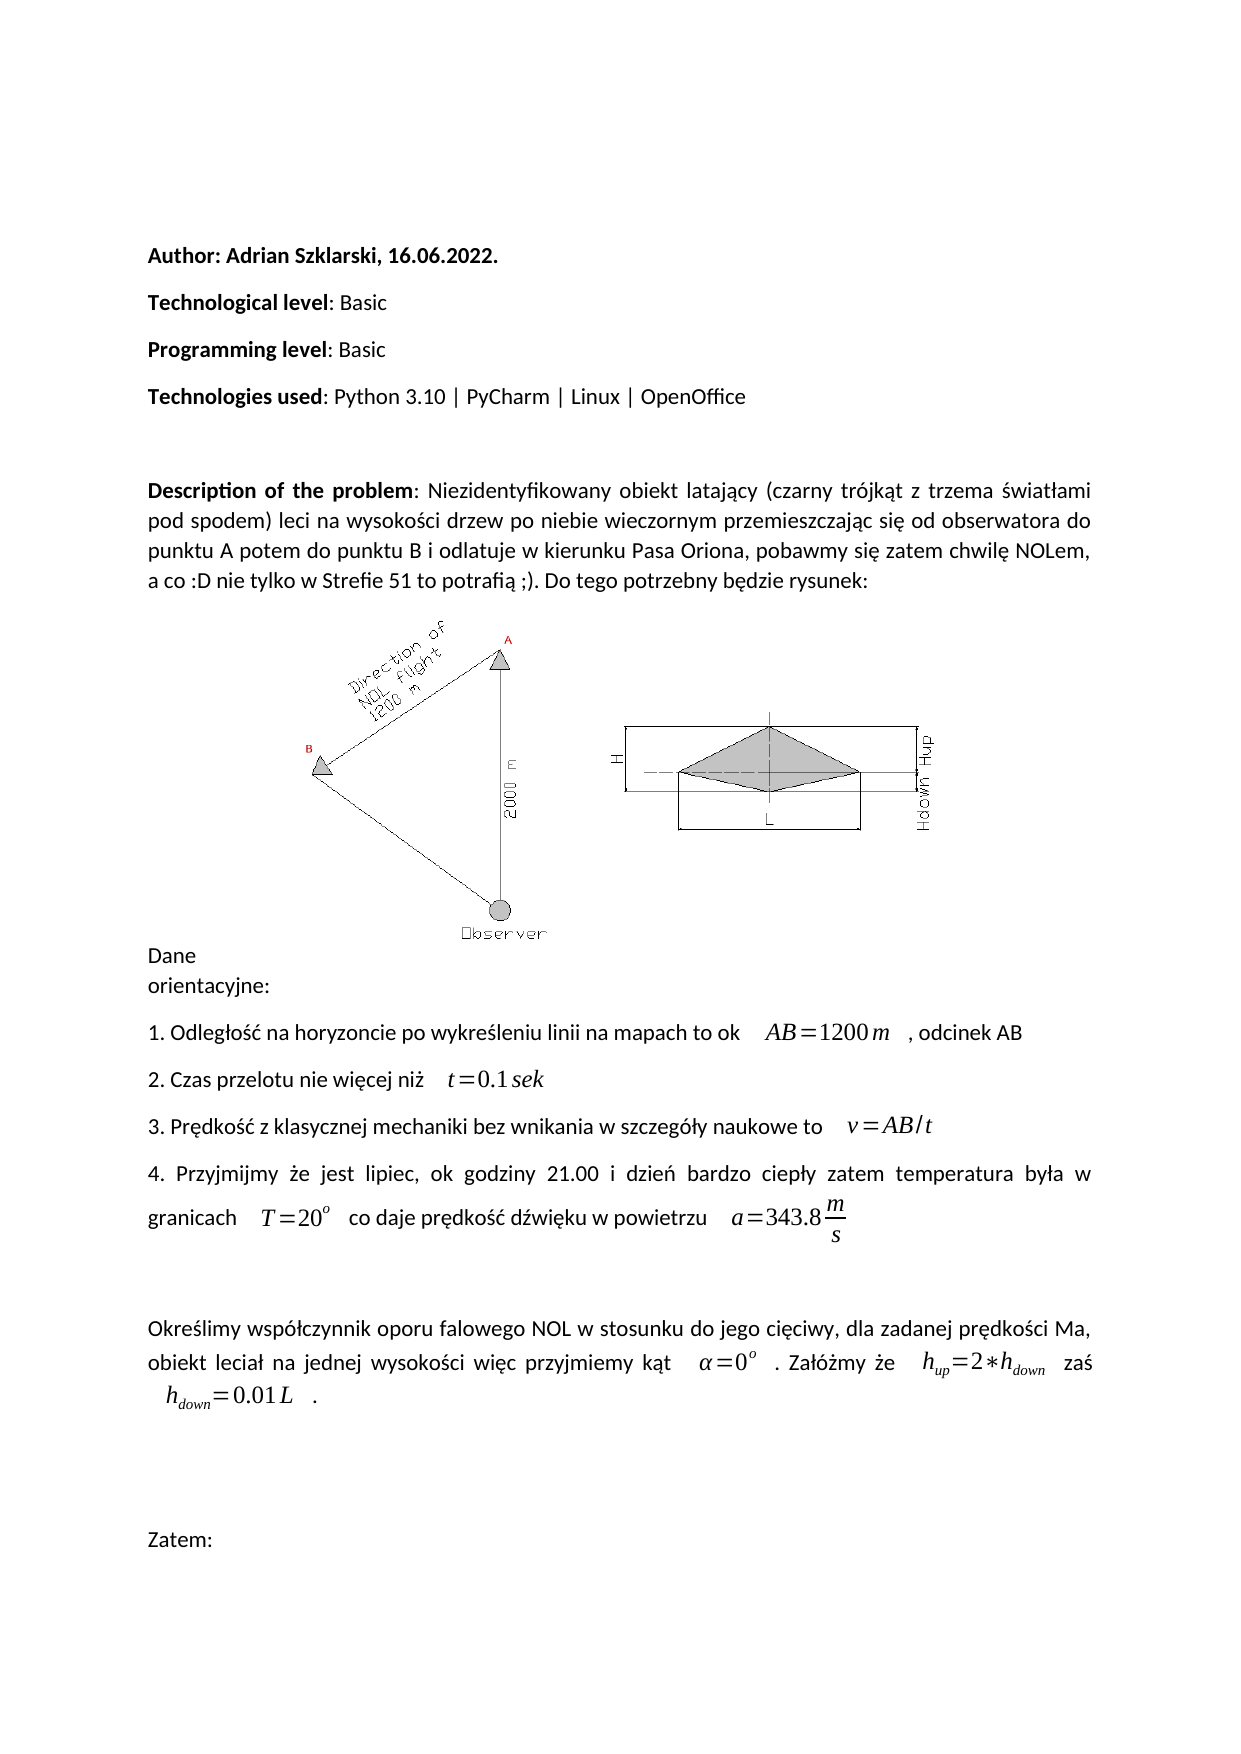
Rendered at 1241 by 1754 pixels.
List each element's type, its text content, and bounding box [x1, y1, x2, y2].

text 2. Czas przelotu nie więcej niż [148, 1065, 1093, 1093]
text Author: Adrian Szklarski, 16.06.2022. [148, 241, 1093, 269]
text Programming level: Basic [148, 335, 1093, 363]
text 4. Przyjmijmy że jest lipiec, ok godziny 21.00 i dzień bardzo ciepły zatem temperatura była w granicach co daje prędkość dźwięku w powietrzu [148, 1159, 1093, 1248]
text Określimy współczynnik oporu falowego NOL w stosunku do jego cięciwy, dla zadanej prędkości Ma, obiekt leciał na jednej wysokości więc przyjmiemy kąt . Załóżmy że zaś . [148, 1314, 1093, 1413]
text Technological level: Basic [148, 288, 1093, 316]
text Description of the problem: Niezidentyfikowany obiekt latający (czarny trójkąt z trzema światłami pod spodem) leci na wysokości drzew po niebie wieczornym przemieszczając się od obserwatora do punktu A potem do punktu B i odlatuje w kierunku Pasa Oriona, pobawmy się zatem chwilę NOLem, a co :D nie tylko w Strefie 51 to potrafią ;). Do tego potrzebny będzie rysunek: [148, 476, 1093, 594]
text 3. Prędkość z klasycznej mechaniki bez wnikania w szczegóły naukowe to [148, 1112, 1093, 1140]
picture [301, 613, 939, 947]
text 1. Odległość na horyzoncie po wykreśleniu linii na mapach to ok , odcinek AB [148, 1018, 1093, 1046]
text Dane orientacyjne: [148, 941, 1093, 999]
text Technologies used: Python 3.10 | PyCharm | Linux | OpenOffice [148, 382, 1093, 410]
text Zatem: [148, 1525, 1093, 1553]
